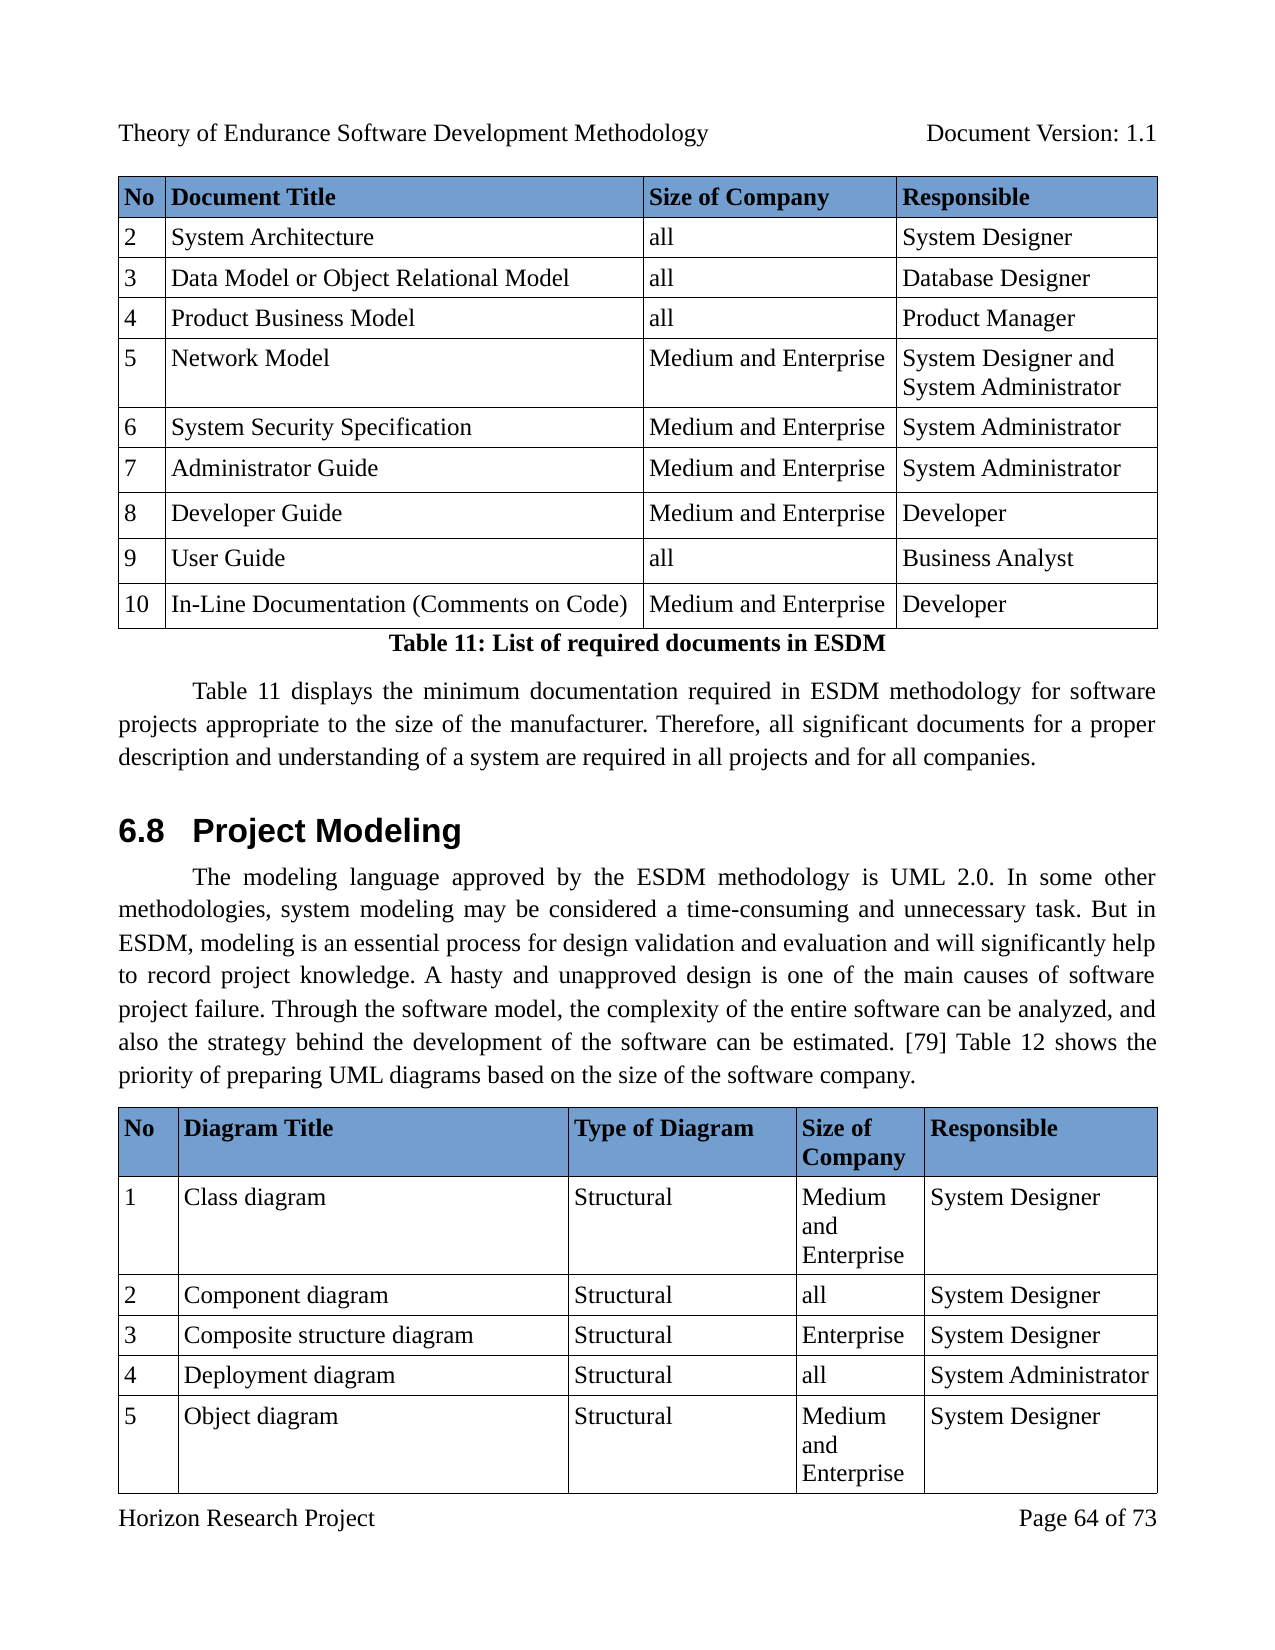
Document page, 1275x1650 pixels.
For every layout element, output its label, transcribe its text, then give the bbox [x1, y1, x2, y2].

table_cell all [644, 218, 896, 257]
table_cell 4 [119, 298, 165, 338]
table_cell 4 [119, 1356, 178, 1395]
text Table 11: List of required documents in ESDM [118, 629, 1157, 657]
table_cell Product Business Model [166, 298, 643, 338]
subtitle Project Modeling [118, 810, 1157, 849]
table_header Size of Company [644, 177, 896, 217]
table_cell System Designer [925, 1177, 1157, 1274]
table_cell Medium and Enterprise [644, 339, 896, 407]
table_cell User Guide [166, 539, 643, 583]
table_cell System Designer [925, 1316, 1157, 1355]
table_cell Developer [897, 493, 1157, 538]
table_header Diagram Title [179, 1108, 568, 1176]
table_cell Medium and Enterprise [797, 1177, 924, 1274]
table_cell Structural [569, 1275, 796, 1314]
table_cell Deployment diagram [179, 1356, 568, 1395]
table_header Type of Diagram [569, 1108, 796, 1176]
table_cell 1 [119, 1177, 178, 1274]
table_cell 5 [119, 339, 165, 407]
table_cell all [644, 539, 896, 583]
table_cell 6 [119, 408, 165, 447]
table_cell Structural [569, 1177, 796, 1274]
table_header Responsible [897, 177, 1157, 217]
table_cell System Administrator [897, 448, 1157, 492]
table_cell 3 [119, 1316, 178, 1355]
table_header No [119, 177, 165, 217]
table_cell 2 [119, 1275, 178, 1314]
table_cell Database Designer [897, 258, 1157, 297]
table_cell System Architecture [166, 218, 643, 257]
table_cell In-Line Documentation (Comments on Code) [166, 584, 643, 628]
table_cell 3 [119, 258, 165, 297]
table_cell all [644, 298, 896, 338]
table_cell 7 [119, 448, 165, 492]
table_cell Structural [569, 1316, 796, 1355]
table_header Document Title [166, 177, 643, 217]
table_cell Developer [897, 584, 1157, 628]
table_cell 8 [119, 493, 165, 538]
text The modeling language approved by the ESDM methodology is UML 2.0. In some other methodologies, system modeling may be considered a time-consuming and unnecessary task. But in ESDM, modeling is an essential process for design validation and evaluation and will significantly help to record project knowledge. A hasty and unapproved design is one of the main causes of software project failure. Through the software model, the complexity of the entire software can be analyzed, and also the strategy behind the development of the software can be estimated. [79] Table 12 shows the priority of preparing UML diagrams based on the size of the software company. [118, 862, 1157, 1088]
table_cell Object diagram [179, 1396, 568, 1493]
table_header Responsible [925, 1108, 1157, 1176]
table_cell 10 [119, 584, 165, 628]
table_cell Medium and Enterprise [644, 584, 896, 628]
table_cell Enterprise [797, 1316, 924, 1355]
table_cell all [797, 1275, 924, 1314]
table_cell Product Manager [897, 298, 1157, 338]
table_cell Composite structure diagram [179, 1316, 568, 1355]
table_cell System Designer [897, 218, 1157, 257]
table_cell all [797, 1356, 924, 1395]
table_cell Medium and Enterprise [644, 408, 896, 447]
table_cell Medium and Enterprise [797, 1396, 924, 1493]
table_header Size of Company [797, 1108, 924, 1176]
table_cell System Designer [925, 1396, 1157, 1493]
table_cell Medium and Enterprise [644, 493, 896, 538]
table_cell Business Analyst [897, 539, 1157, 583]
table_cell System Security Specification [166, 408, 643, 447]
table_cell Developer Guide [166, 493, 643, 538]
table_cell Medium and Enterprise [644, 448, 896, 492]
table_cell 5 [119, 1396, 178, 1493]
table_cell Data Model or Object Relational Model [166, 258, 643, 297]
table_header No [119, 1108, 178, 1176]
table_cell Administrator Guide [166, 448, 643, 492]
table_cell System Designer and System Administrator [897, 339, 1157, 407]
table_cell Component diagram [179, 1275, 568, 1314]
table_cell all [644, 258, 896, 297]
table_cell Class diagram [179, 1177, 568, 1274]
table_cell Structural [569, 1396, 796, 1493]
table_cell System Administrator [925, 1356, 1157, 1395]
table_cell Structural [569, 1356, 796, 1395]
table_cell 2 [119, 218, 165, 257]
table_cell System Designer [925, 1275, 1157, 1314]
text Table 11 displays the minimum documentation required in ESDM methodology for software projects appropriate to the size of the manufacturer. Therefore, all significant documents for a proper description and understanding of a system are required in all projects and for all companies. [118, 676, 1157, 771]
table_cell 9 [119, 539, 165, 583]
table_cell System Administrator [897, 408, 1157, 447]
table_cell Network Model [166, 339, 643, 407]
